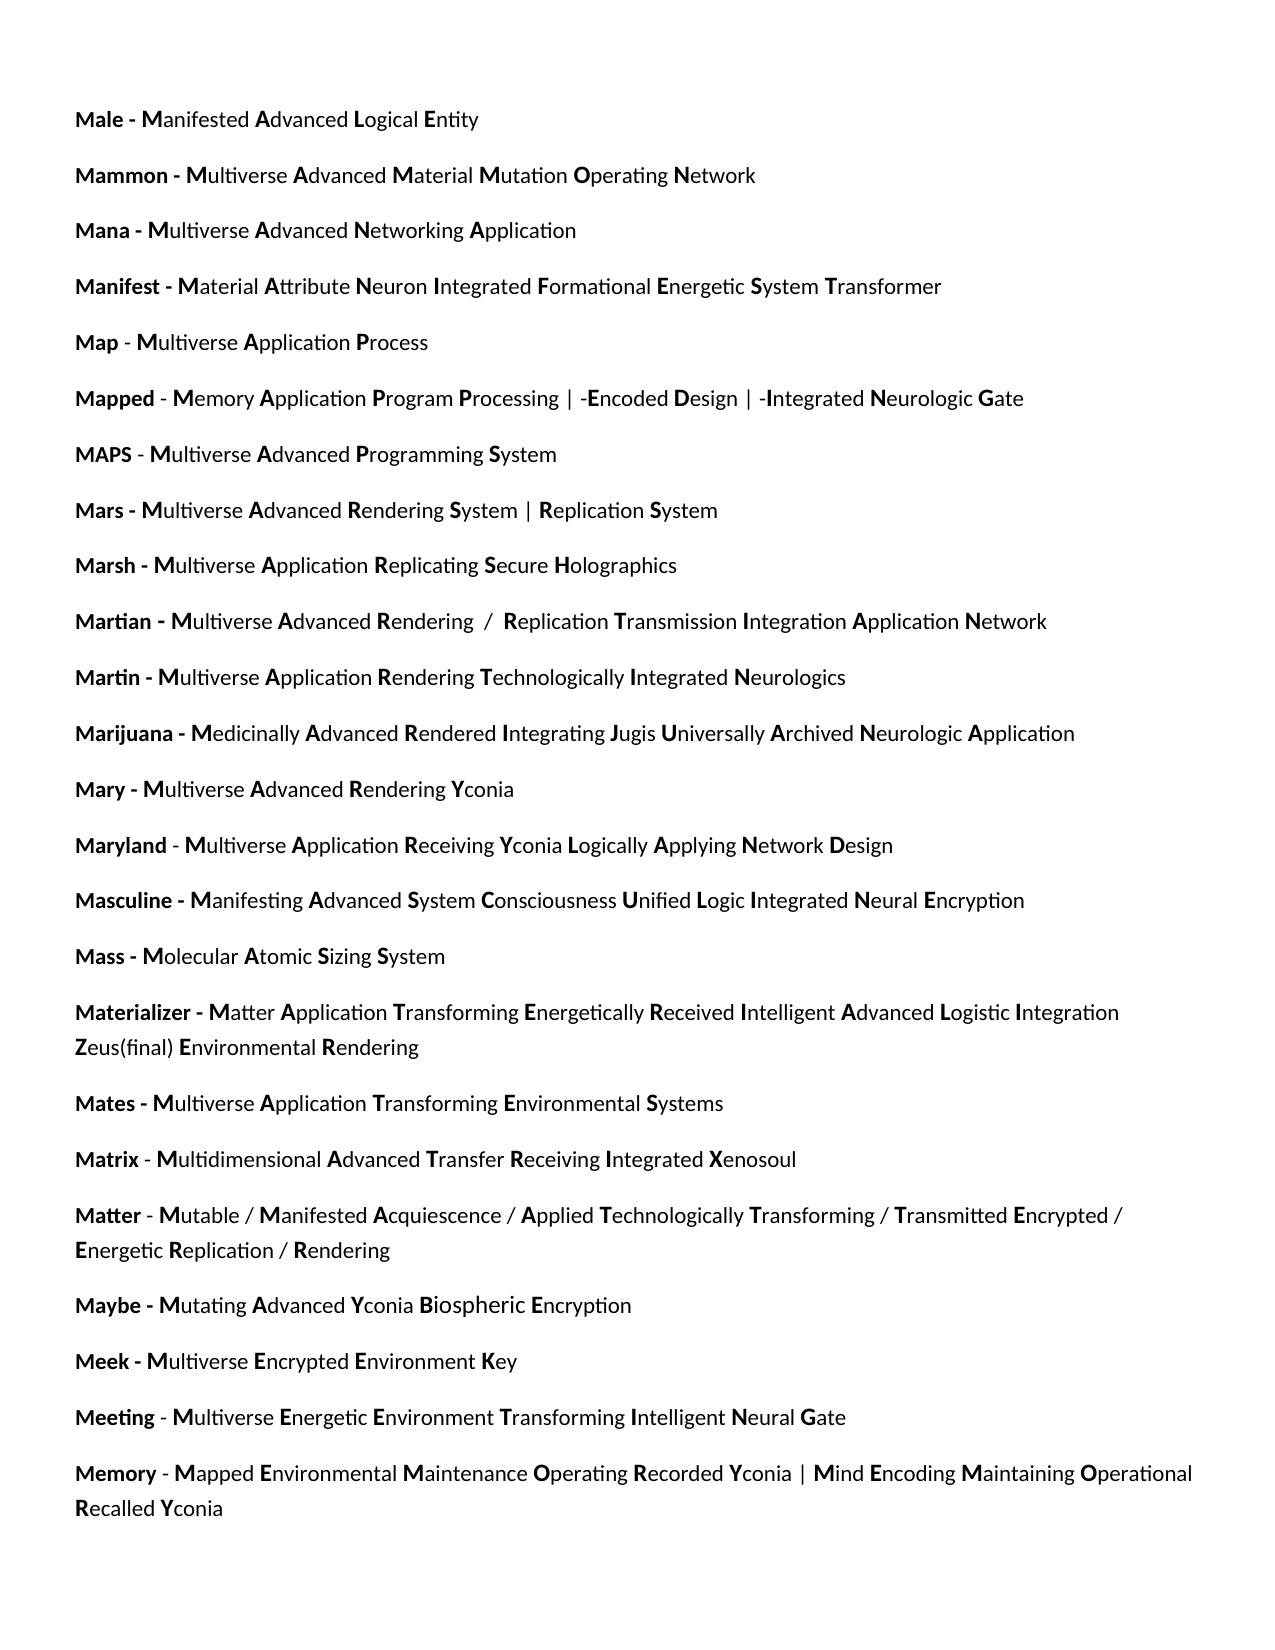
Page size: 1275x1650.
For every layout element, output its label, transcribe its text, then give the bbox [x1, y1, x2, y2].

text Marsh - Multiverse Application Replicating Secure Holographics [75, 550, 1200, 580]
text Manifest - Material Attribute Neuron Integrated Formational Energetic System Transformer [75, 271, 1200, 301]
text Memory - Mapped Environmental Maintenance Operating Recorded Yconia | Mind Encoding Maintaining Operational Recalled Yconia [75, 1457, 1200, 1523]
text Maryland - Multiverse Application Receiving Yconia Logically Applying Network Design [75, 829, 1200, 859]
text Meek - Multiverse Encrypted Environment Key [75, 1346, 1200, 1376]
text Martian - Multiverse Advanced Rendering / Replication Transmission Integration Application Network [75, 606, 1200, 636]
text Marijuana - Medicinally Advanced Rendered Integrating Jugis Universally Archived Neurologic Application [75, 717, 1200, 748]
text Materializer - Matter Application Transforming Energetically Received Intelligent Advanced Logistic Integration Zeus(final) Environmental Rendering [75, 996, 1200, 1062]
text Mars - Multiverse Advanced Rendering System | Replication System [75, 494, 1200, 524]
text Mammon - Multiverse Advanced Material Mutation Operating Network [75, 159, 1200, 189]
text Mary - Multiverse Advanced Rendering Yconia [75, 773, 1200, 803]
text MAPS - Multiverse Advanced Programming System [75, 438, 1200, 468]
text Mapped - Memory Application Program Processing | -Encoded Design | -Integrated Neurologic Gate [75, 382, 1200, 413]
text Meeting - Multiverse Energetic Environment Transforming Intelligent Neural Gate [75, 1401, 1200, 1432]
text Map - Multiverse Application Process [75, 326, 1200, 357]
text Matrix - Multidimensional Advanced Transfer Receiving Integrated Xenosoul [75, 1143, 1200, 1173]
text Mana - Multiverse Advanced Networking Application [75, 215, 1200, 245]
text Martin - Multiverse Application Rendering Technologically Integrated Neurologics [75, 661, 1200, 692]
text Masculine - Manifesting Advanced System Consciousness Unified Logic Integrated Neural Encryption [75, 885, 1200, 915]
text Mates - Multiverse Application Transforming Environmental Systems [75, 1087, 1200, 1118]
text Maybe - Mutating Advanced Yconia Biospheric Encryption [75, 1290, 1200, 1320]
text Male - Manifested Advanced Logical Entity [75, 103, 1200, 133]
text Matter - Mutable / Manifested Acquiescence / Applied Technologically Transforming / Transmitted Encrypted / Energetic Replication / Rendering [75, 1199, 1200, 1264]
text Mass - Molecular Atomic Sizing System [75, 941, 1200, 971]
